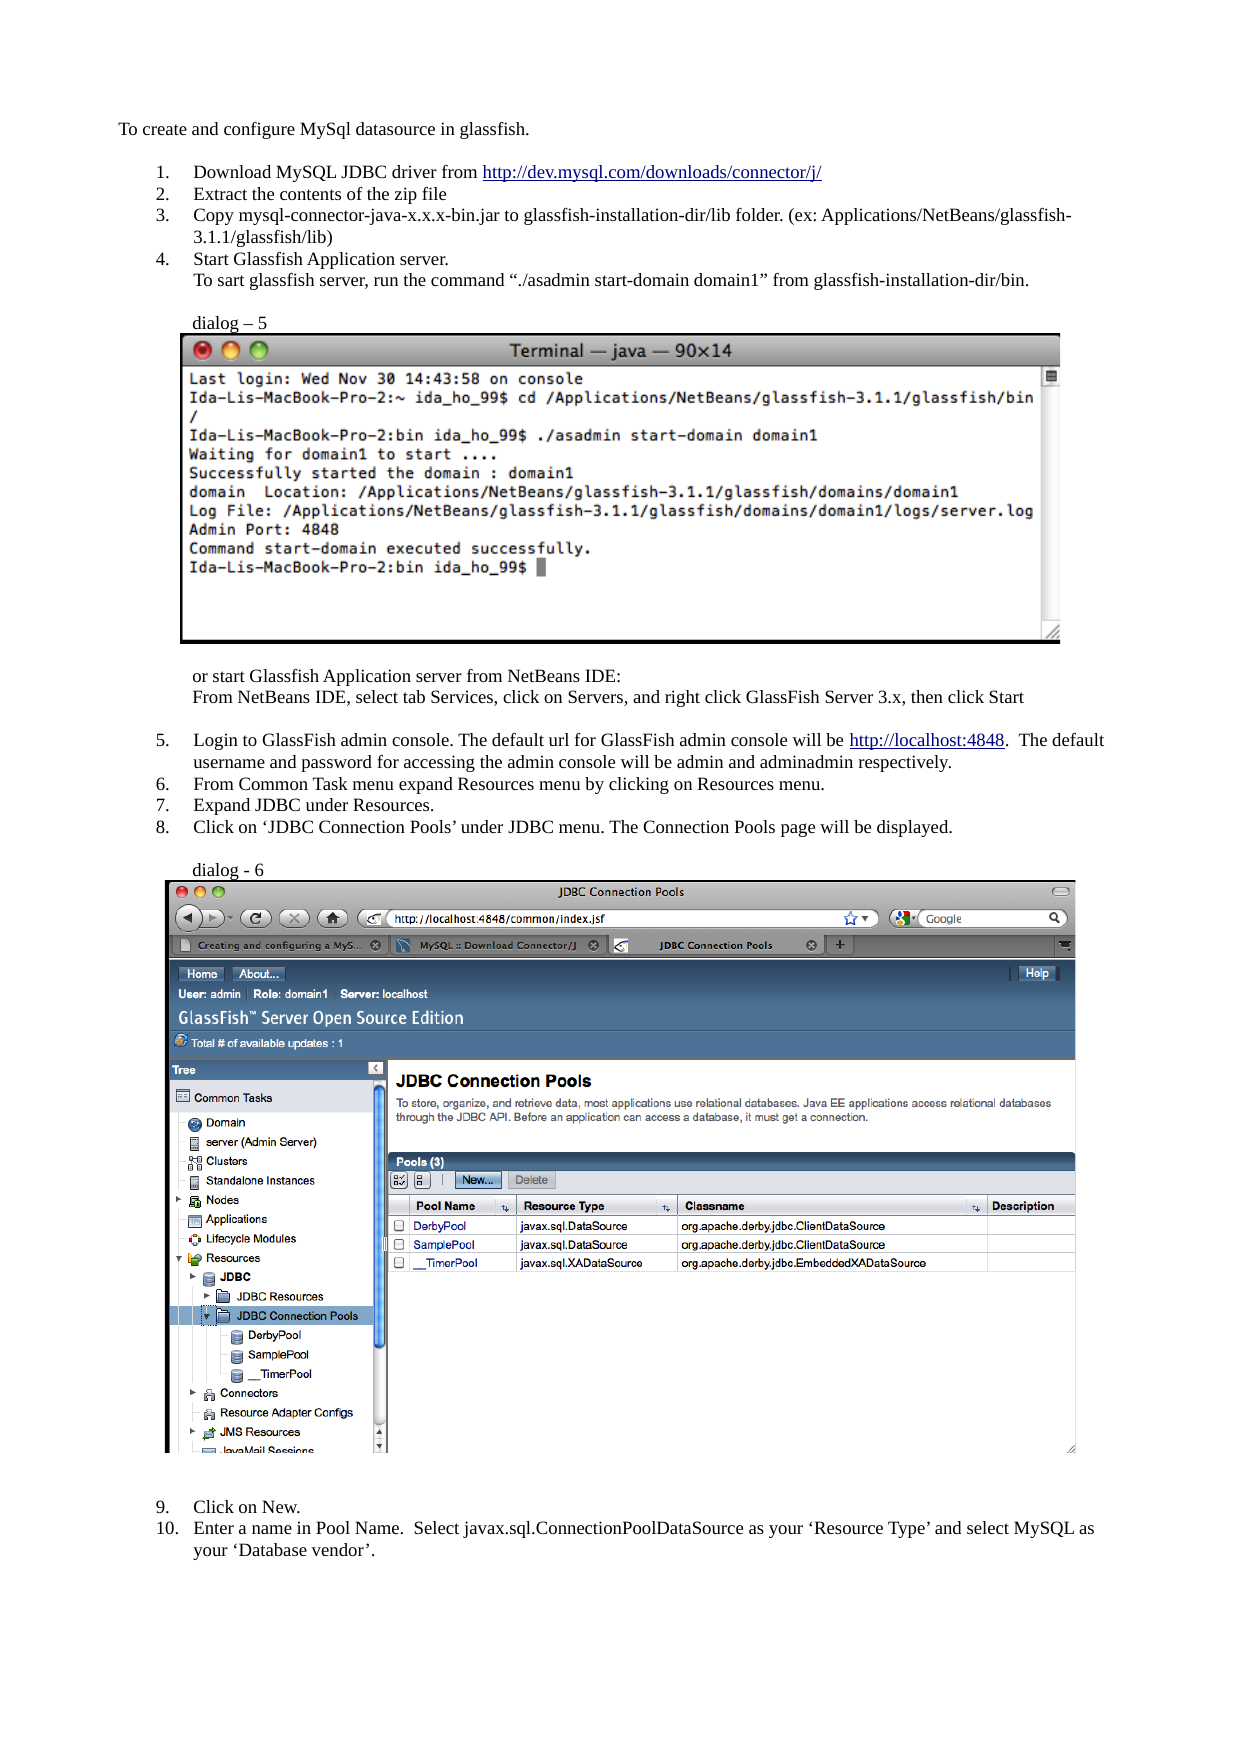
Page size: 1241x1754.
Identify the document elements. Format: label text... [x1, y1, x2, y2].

list Login to GlassFish admin console. The default url for GlassFish admin console will be http://localhost:4848. The default username and password for accessing the admin console will be admin and adminadmin respectively. [156, 729, 1122, 772]
list Extract the contents of the zip file [156, 183, 1122, 204]
text dialog - 6 [118, 859, 1122, 880]
list Copy mysql-connector-java-x.x.x-bin.jar to glassfish-installation-dir/lib folder. (ex: Applications/NetBeans/glassfish-3.1.1/glassfish/lib) [156, 204, 1122, 247]
list To sart glassfish server, run the command “./asadmin start-domain domain1” from glassfish-installation-dir/bin. [156, 269, 1122, 291]
text or start Glassfish Application server from NetBeans IDE: [118, 665, 1122, 686]
text dialog – 5 [118, 312, 1122, 334]
list Expand JDBC under Resources. [156, 794, 1122, 816]
picture [164, 880, 1076, 1453]
picture [180, 333, 1060, 644]
text To create and configure MySql datasource in glassfish. [118, 118, 1122, 140]
list Enter a name in Pool Name. Select javax.sql.ConnectionPoolDataSource as your ‘Resource Type’ and select MySQL as your ‘Database vendor’. [156, 1517, 1122, 1560]
text From NetBeans IDE, select tab Services, click on Servers, and right click GlassFish Server 3.x, then click Start [118, 686, 1122, 708]
list Click on New. [156, 1496, 1122, 1517]
list Click on ‘JDBC Connection Pools’ under JDBC menu. The Connection Pools page will be displayed. [156, 816, 1122, 837]
list Download MySQL JDBC driver from http://dev.mysql.com/downloads/connector/j/ [156, 161, 1122, 183]
list Start Glassfish Application server. [156, 247, 1122, 269]
list From Common Task menu expand Resources menu by clicking on Resources menu. [156, 772, 1122, 794]
